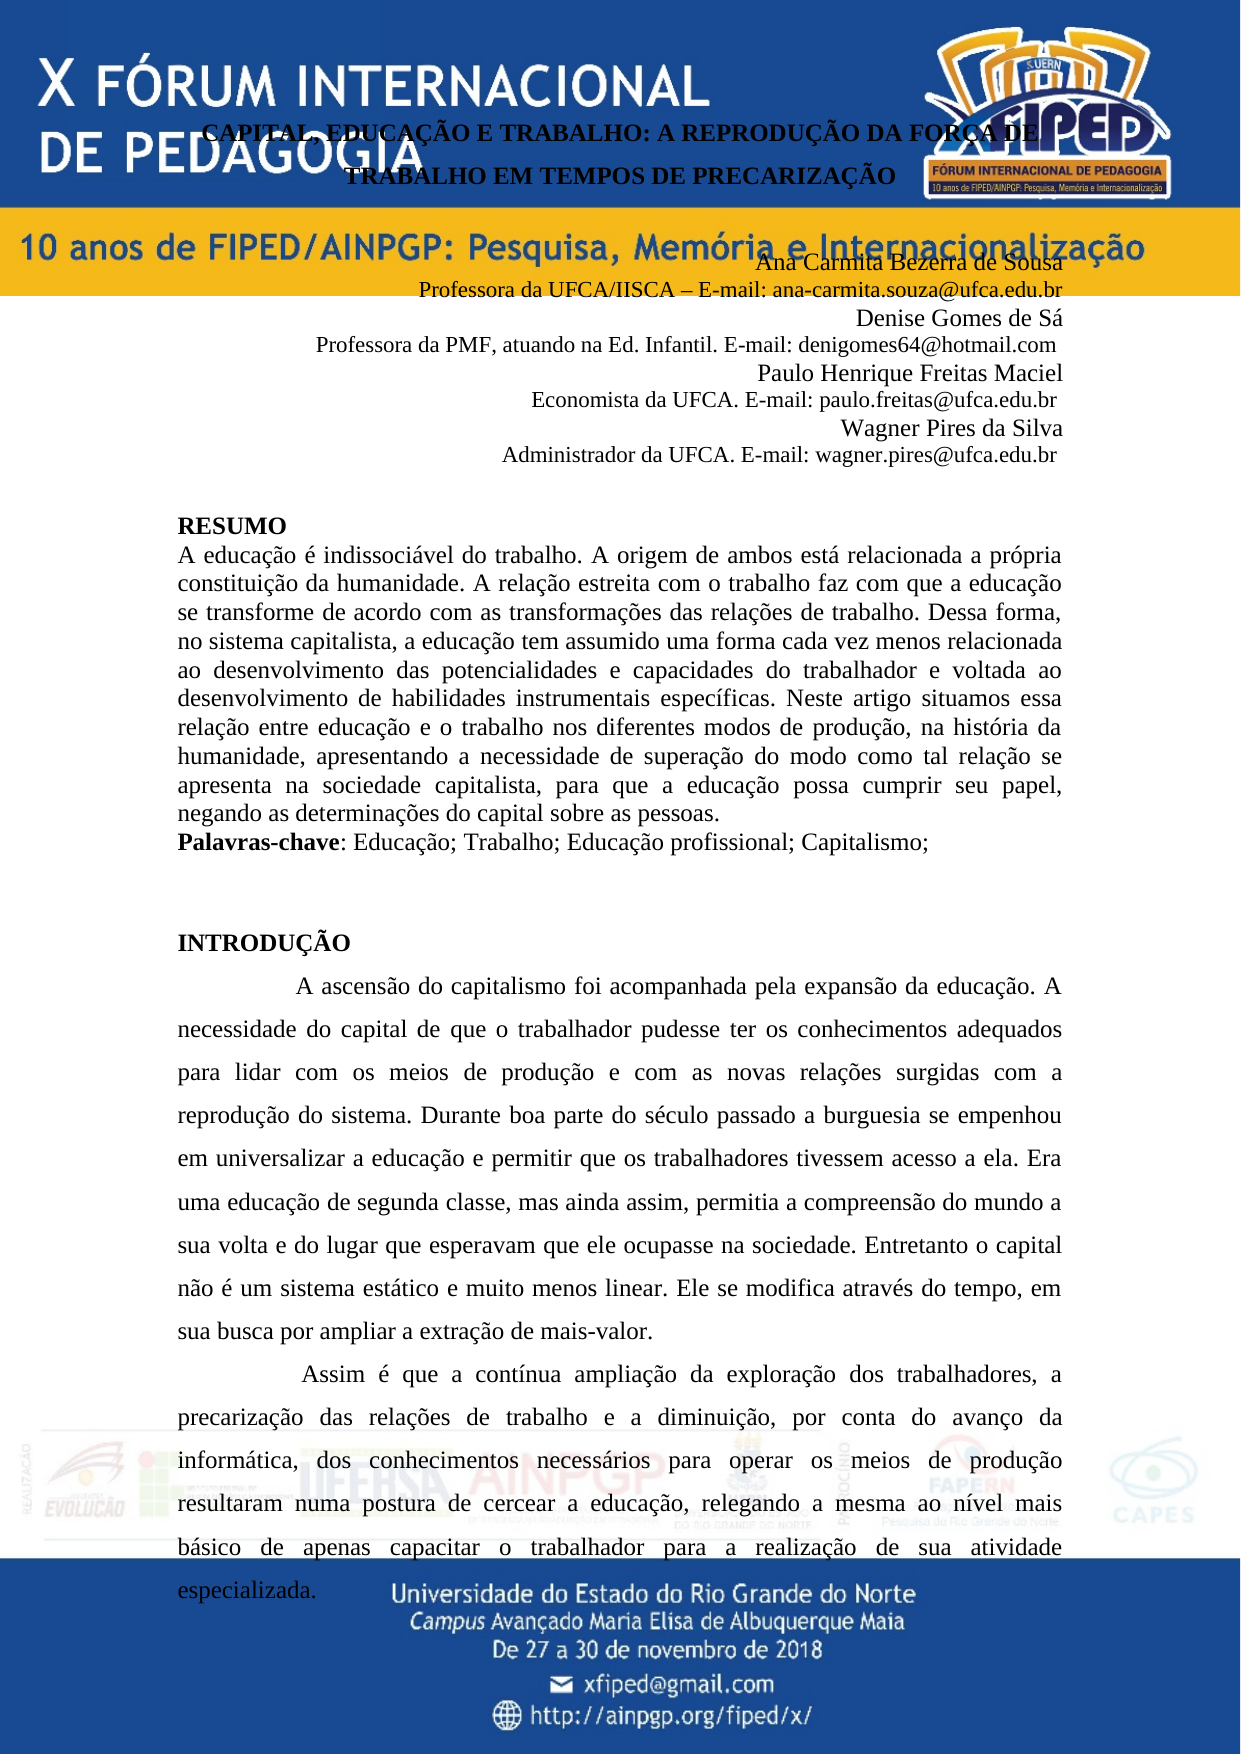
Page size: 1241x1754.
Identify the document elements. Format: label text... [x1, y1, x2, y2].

text Economista da UFCA. E-mail: paulo.freitas@ufca.edu.br [177, 386, 1063, 413]
picture [0, 0, 1241, 296]
text Assim é que a contínua ampliação da exploração dos trabalhadores, a precarização das relações de trabalho e a diminuição, por conta do avanço da informática, dos conhecimentos necessários para operar os meios de produção resultaram numa postura de cercear a educação, relegando a mesma ao nível mais básico de apenas capacitar o trabalhador para a realização de sua atividade especializada. [177, 1359, 1063, 1404]
text Professora da PMF, atuando na Ed. Infantil. E-mail: denigomes64@hotmail.com [177, 331, 1063, 358]
text Administrador da UFCA. E-mail: wagner.pires@ufca.edu.br [177, 442, 1063, 468]
text A educação é indissociável do trabalho. A origem de ambos está relacionada a própria constituição da humanidade. A relação estreita com o trabalho faz com que a educação se transforme de acordo com as transformações das relações de trabalho. Dessa forma, no sistema capitalista, a educação tem assumido uma forma cada vez menos relacionada ao desenvolvimento das potencialidades e capacidades do trabalhador e voltada ao desenvolvimento de habilidades instrumentais específicas. Neste artigo situamos essa relação entre educação e o trabalho nos diferentes modos de produção, na história da humanidade, apresentando a necessidade de superação do modo como tal relação se apresenta na sociedade capitalista, para que a educação possa cumprir seu papel, negando as determinações do capital sobre as pessoas. [177, 540, 1063, 827]
picture [836, 287, 841, 296]
text Wagner Pires da Silva [177, 413, 1063, 442]
text A ascensão do capitalismo foi acompanhada pela expansão da educação. A necessidade do capital de que o trabalhador pudesse ter os conhecimentos adequados para lidar com os meios de produção e com as novas relações surgidas com a reprodução do sistema. Durante boa parte do século passado a burguesia se empenhou em universalizar a educação e permitir que os trabalhadores tivessem acesso a ela. Era uma educação de segunda classe, mas ainda assim, permitia a compreensão do mundo a sua volta e do lugar que esperavam que ele ocupasse na sociedade. Entretanto o capital não é um sistema estático e muito menos linear. Ele se modifica através do tempo, em sua busca por ampliar a extração de mais-valor. [177, 971, 1063, 1345]
picture [0, 1404, 1241, 1754]
text Palavras-chave: Educação; Trabalho; Educação profissional; Capitalismo; [177, 827, 1063, 856]
text INTRODUÇÃO [177, 928, 1063, 957]
text Denise Gomes de Sá [177, 303, 1063, 331]
text Professora da UFCA/IISCA – E-mail: ana-carmita.souza@ufca.edu.br [177, 296, 1063, 303]
text RESUMO [177, 511, 1063, 540]
text Paulo Henrique Freitas Maciel [177, 358, 1063, 386]
